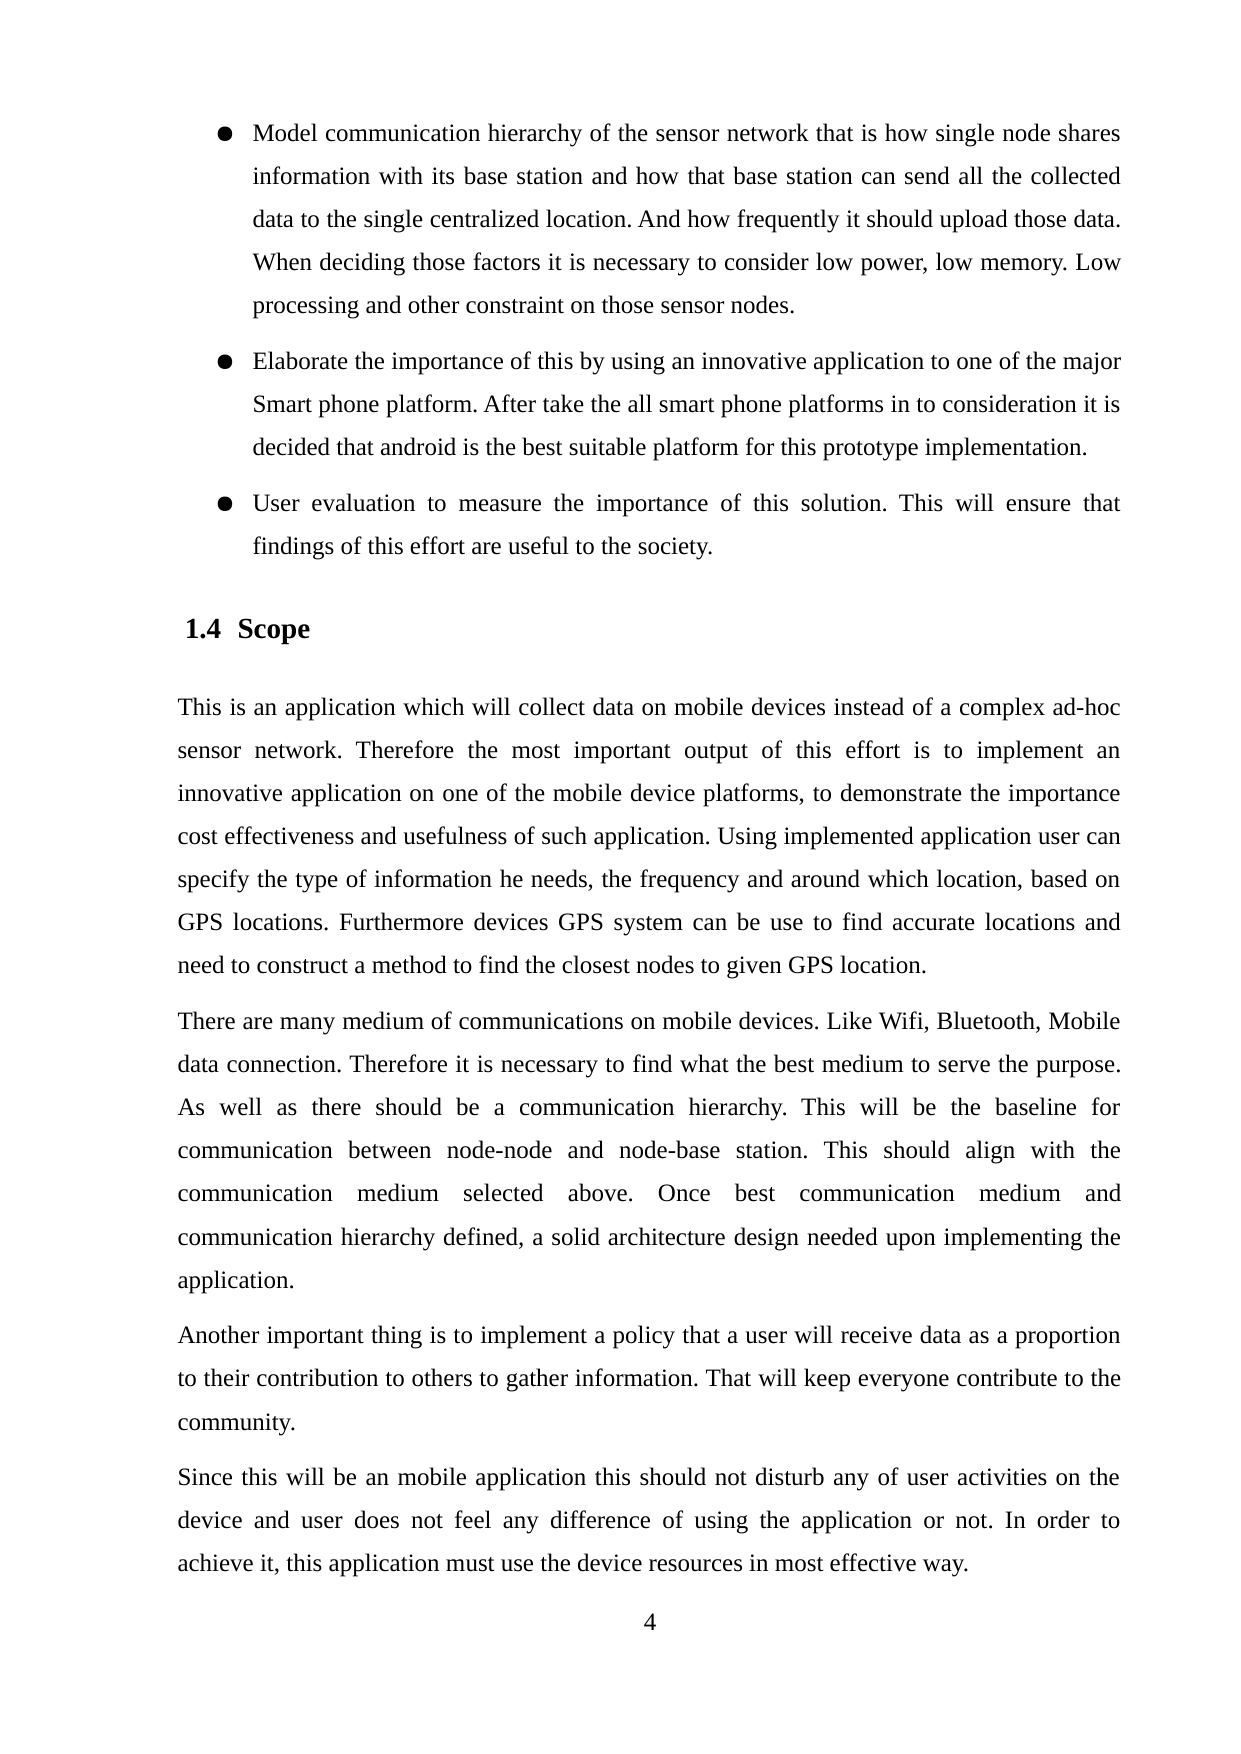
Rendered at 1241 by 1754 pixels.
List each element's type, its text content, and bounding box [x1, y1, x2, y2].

text This is an application which will collect data on mobile devices instead of a complex ad-hoc sensor network. Therefore the most important output of this effort is to implement an innovative application on one of the mobile device platforms, to demonstrate the importance cost effectiveness and usefulness of such application. Using implemented application user can specify the type of information he needs, the frequency and around which location, based on GPS locations. Furthermore devices GPS system can be use to find accurate locations and need to construct a method to find the closest nodes to given GPS location. [177, 692, 1122, 979]
text There are many medium of communications on mobile devices. Like Wifi, Bluetooth, Mobile data connection. Therefore it is necessary to find what the best medium to serve the purpose. As well as there should be a communication hierarchy. This will be the baseline for communication between node-node and node-base station. This should align with the communication medium selected above. Once best communication medium and communication hierarchy defined, a solid architecture design needed upon implementing the application. [177, 1006, 1122, 1293]
list User evaluation to measure the importance of this solution. This will ensure that findings of this effort are useful to the society. [215, 488, 1122, 560]
list Elaborate the importance of this by using an innovative application to one of the major Smart phone platform. After take the all smart phone platforms in to consideration it is decided that android is the best suitable platform for this prototype implementation. [215, 346, 1122, 461]
subtitle Scope [177, 612, 1122, 645]
text Another important thing is to implement a policy that a user will receive data as a proportion to their contribution to others to gather information. That will keep everyone contribute to the community. [177, 1320, 1122, 1435]
text Since this will be an mobile application this should not disturb any of user activities on the device and user does not feel any difference of using the application or not. In order to achieve it, this application must use the device resources in most effective way. [177, 1462, 1122, 1577]
list Model communication hierarchy of the sensor network that is how single node shares information with its base station and how that base station can send all the collected data to the single centralized location. And how frequently it should upload those data. When deciding those factors it is necessary to consider low power, low memory. Low processing and other constraint on those sensor nodes. [215, 118, 1122, 319]
